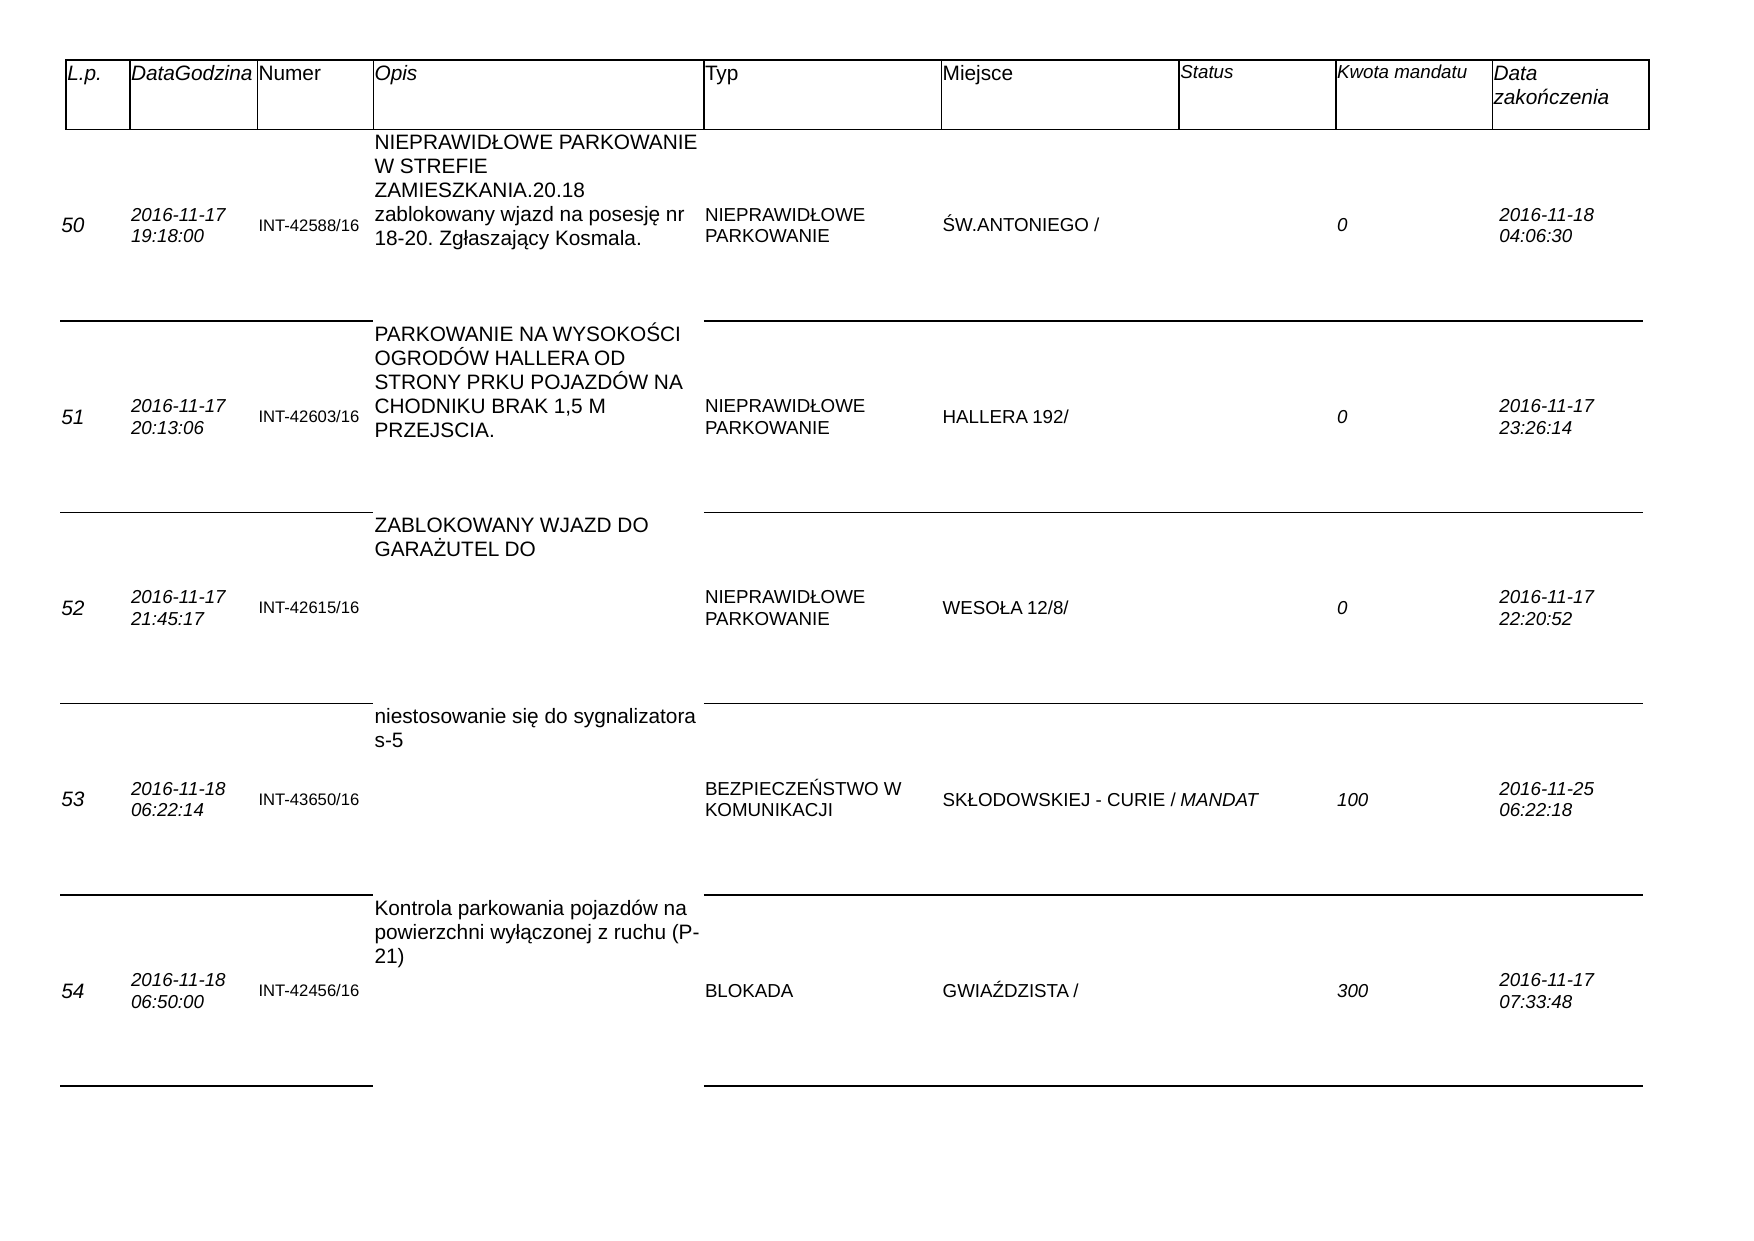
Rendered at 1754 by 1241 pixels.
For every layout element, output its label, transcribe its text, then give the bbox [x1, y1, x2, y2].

table_cell [1179, 322, 1336, 511]
table_cell [1643, 894, 1649, 1085]
table_cell 2016-11-17 22:20:52 [1498, 513, 1643, 703]
table_cell NIEPRAWIDŁOWE PARKOWANIE W STREFIE ZAMIESZKANIA.20.18 zablokowany wjazd na posesję nr 18-20. Zgłaszający Kosmala. [373, 130, 704, 320]
table_cell ZABLOKOWANY WJAZD DO GARAŻUTEL DO [373, 511, 704, 703]
table_cell 52 [60, 513, 130, 703]
table_cell niestosowanie się do sygnalizatora s-5 [373, 703, 704, 894]
table_cell 2016-11-18 06:22:14 [130, 704, 257, 894]
table_cell 53 [60, 704, 130, 894]
table_cell NIEPRAWIDŁOWE PARKOWANIE [704, 130, 941, 320]
table_cell INT-42588/16 [257, 130, 373, 320]
table_cell 54 [60, 896, 130, 1085]
table_cell SKŁODOWSKIEJ - CURIE / [941, 704, 1179, 894]
table_header L.p. [67, 61, 129, 129]
table_cell ŚW.ANTONIEGO / [941, 130, 1179, 320]
table_cell 2016-11-17 23:26:14 [1498, 322, 1643, 511]
table_cell PARKOWANIE NA WYSOKOŚCI OGRODÓW HALLERA OD STRONY PRKU POJAZDÓW NA CHODNIKU BRAK 1,5 M PRZEJSCIA. [373, 320, 704, 511]
table_header Status [1180, 61, 1335, 129]
table_cell 2016-11-18 06:50:00 [130, 896, 257, 1085]
table_cell [1643, 320, 1649, 511]
table_cell 2016-11-25 06:22:18 [1498, 704, 1643, 894]
table_cell 0 [1336, 513, 1498, 703]
table_cell INT-42456/16 [257, 896, 373, 1085]
table_cell 51 [60, 322, 130, 511]
table_cell 0 [1336, 322, 1498, 511]
table_cell 300 [1336, 896, 1498, 1085]
table_header Typ [705, 61, 941, 129]
table_cell INT-42615/16 [257, 513, 373, 703]
table_cell Kontrola parkowania pojazdów na powierzchni wyłączonej z ruchu (P-21) [373, 894, 704, 1085]
table_cell 2016-11-17 19:18:00 [130, 130, 257, 320]
table_cell NIEPRAWIDŁOWE PARKOWANIE [704, 513, 941, 703]
table_header [60, 59, 65, 129]
table_header Miejsce [942, 61, 1178, 129]
table_cell [1643, 703, 1649, 894]
table_cell [1643, 511, 1649, 703]
table_header Data zakończenia [1493, 61, 1648, 129]
table_cell 2016-11-17 20:13:06 [130, 322, 257, 511]
table_header DataGodzina [131, 61, 257, 129]
table_cell 50 [60, 129, 130, 320]
table_cell [1179, 513, 1336, 703]
table_cell HALLERA 192/ [941, 322, 1179, 511]
table_cell 2016-11-17 21:45:17 [130, 513, 257, 703]
table_cell [1643, 130, 1649, 320]
table_cell GWIAŹDZISTA / [941, 896, 1179, 1085]
table_cell MANDAT [1179, 704, 1336, 894]
table_cell WESOŁA 12/8/ [941, 513, 1179, 703]
table_cell 2016-11-18 04:06:30 [1498, 130, 1643, 320]
table_cell 100 [1336, 704, 1498, 894]
table_header Opis [374, 61, 703, 129]
table_cell NIEPRAWIDŁOWE PARKOWANIE [704, 322, 941, 511]
table_cell [1179, 896, 1336, 1085]
table_header Kwota mandatu [1337, 61, 1492, 129]
table_cell BLOKADA [704, 896, 941, 1085]
table_cell INT-43650/16 [257, 704, 373, 894]
table_cell 0 [1336, 130, 1498, 320]
table_cell [1179, 130, 1336, 320]
table_cell 2016-11-17 07:33:48 [1498, 896, 1643, 1085]
table_cell INT-42603/16 [257, 322, 373, 511]
table_header Numer [258, 61, 373, 129]
table_cell BEZPIECZEŃSTWO W KOMUNIKACJI [704, 704, 941, 894]
